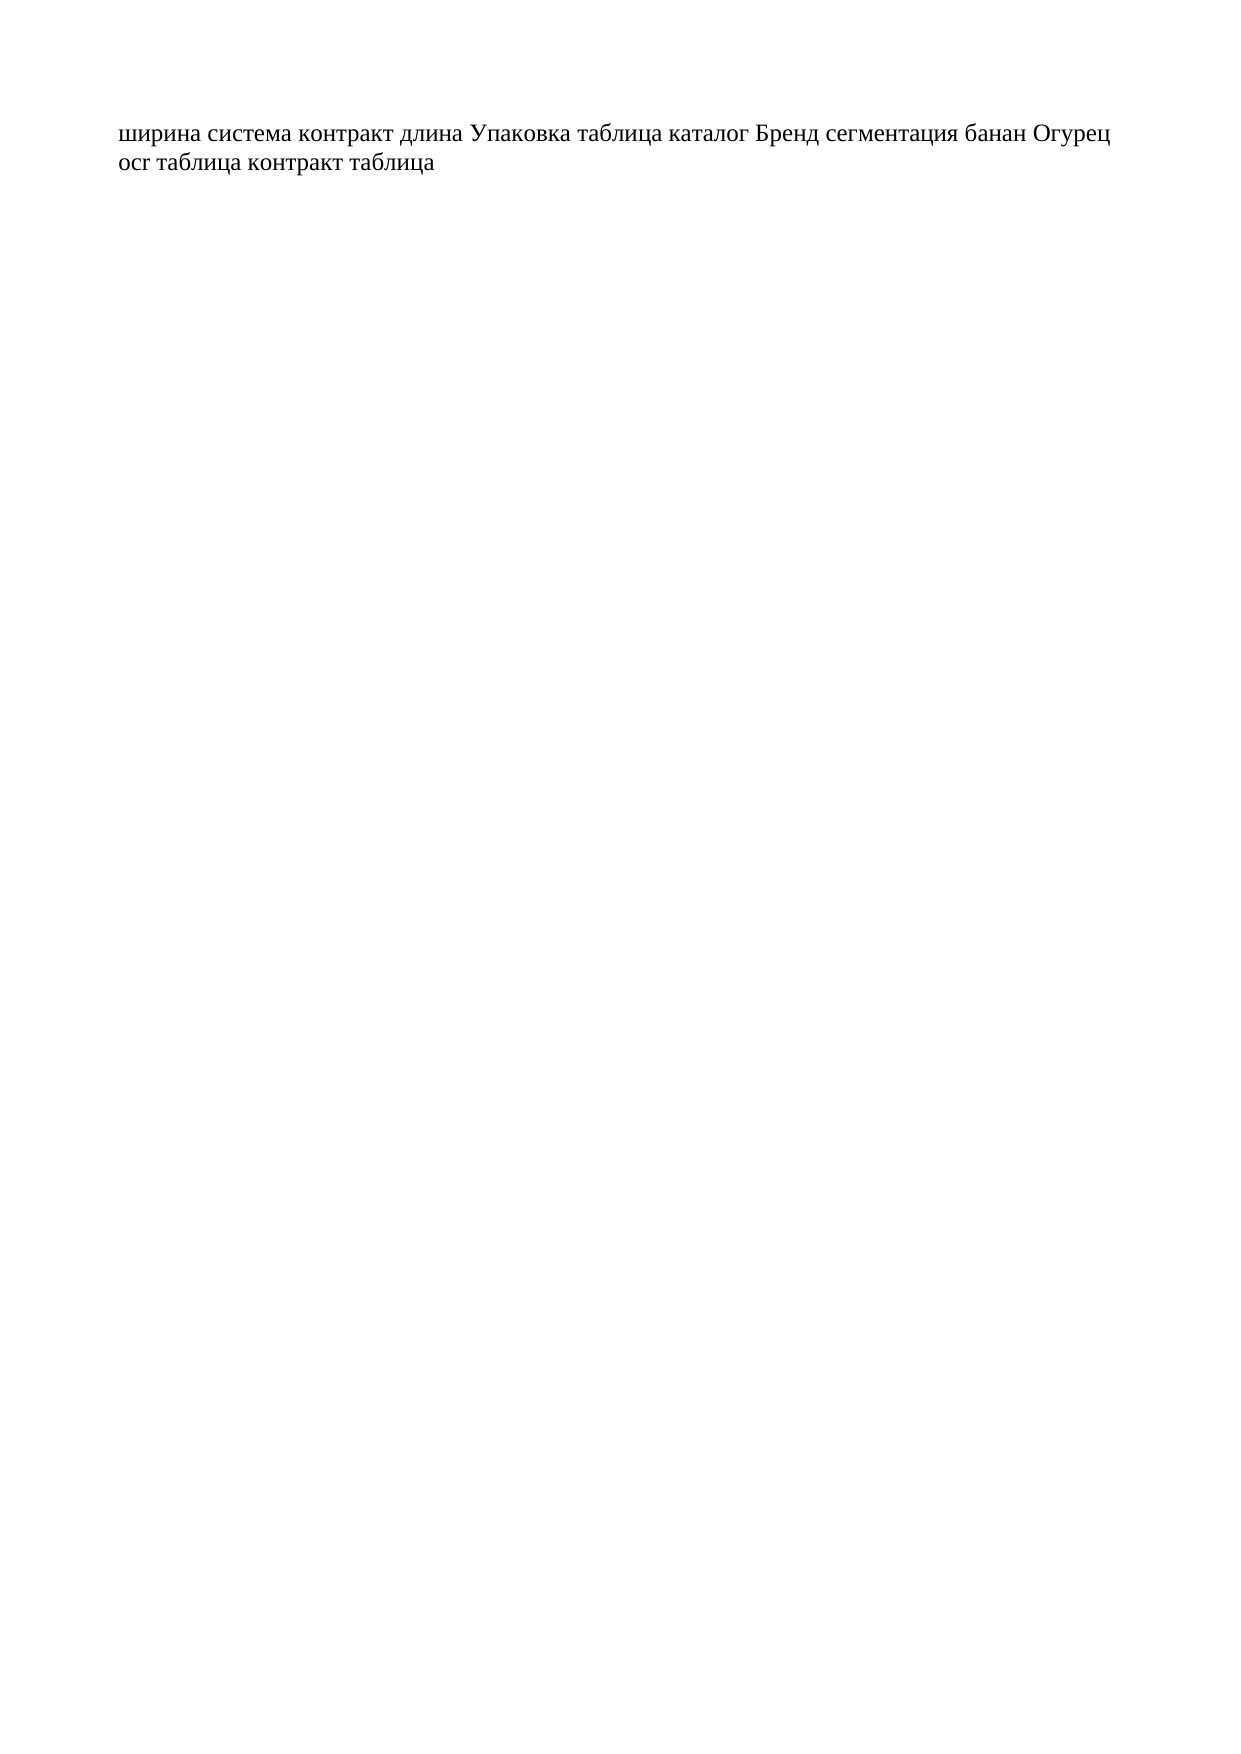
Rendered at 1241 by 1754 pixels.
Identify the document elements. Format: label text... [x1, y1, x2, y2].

text ширина система контракт длина Упаковка таблица каталог Бренд сегментация банан Огурец ocr таблица контракт таблица [118, 118, 1122, 176]
